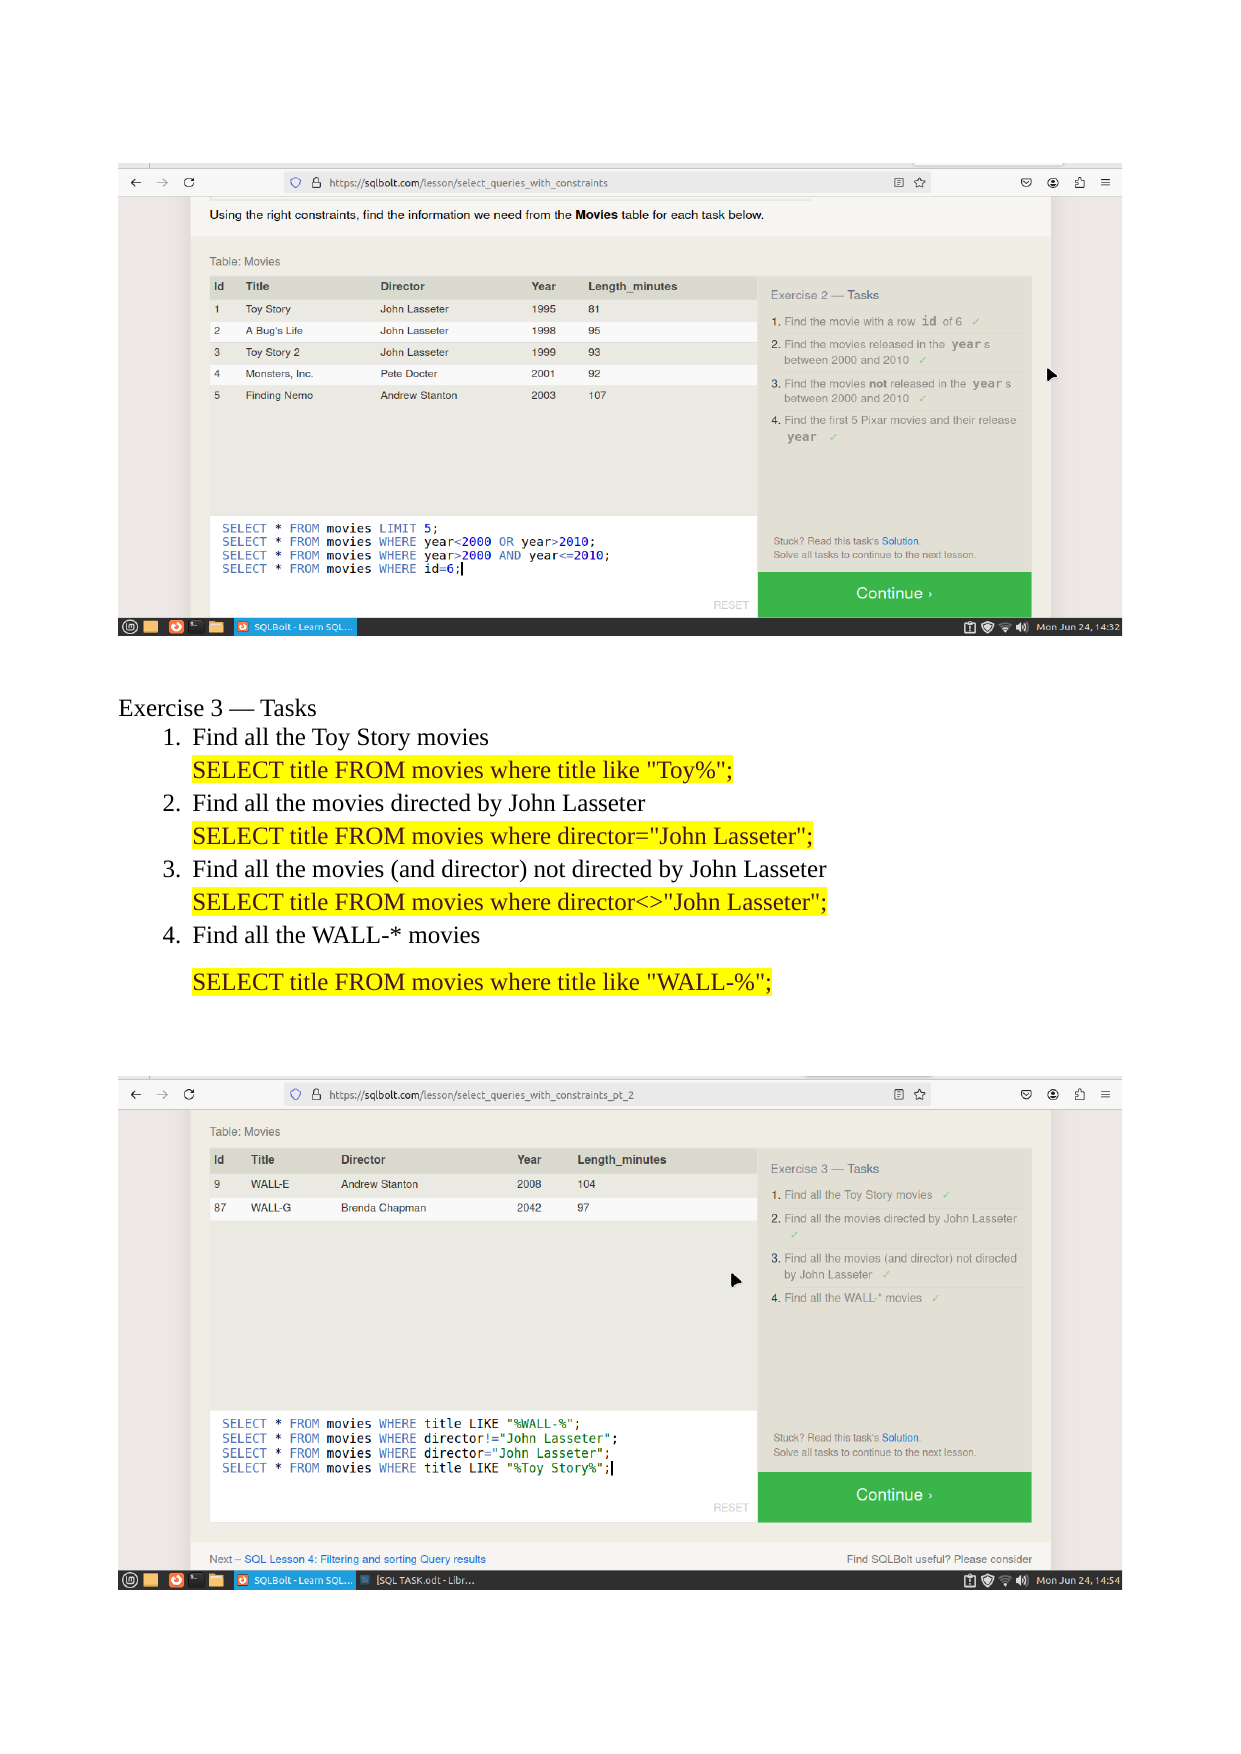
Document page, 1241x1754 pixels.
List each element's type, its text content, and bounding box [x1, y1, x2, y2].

text Exercise 3 — Tasks [118, 693, 1122, 722]
list SELECT title FROM movies where director<>"John Lasseter"; [162, 887, 1122, 916]
list Find all the WALL-* movies [162, 920, 1122, 948]
picture [118, 163, 1123, 636]
list Find all the movies (and director) not directed by John Lasseter [162, 854, 1122, 882]
list SELECT title FROM movies where title like "Toy%"; [162, 755, 1122, 783]
list Find all the movies directed by John Lasseter [162, 788, 1122, 816]
text SELECT title FROM movies where title like "WALL-%"; [118, 967, 1122, 996]
picture [118, 1076, 1123, 1590]
list SELECT title FROM movies where director="John Lasseter"; [162, 821, 1122, 849]
list Find all the Toy Story movies [162, 722, 1122, 750]
